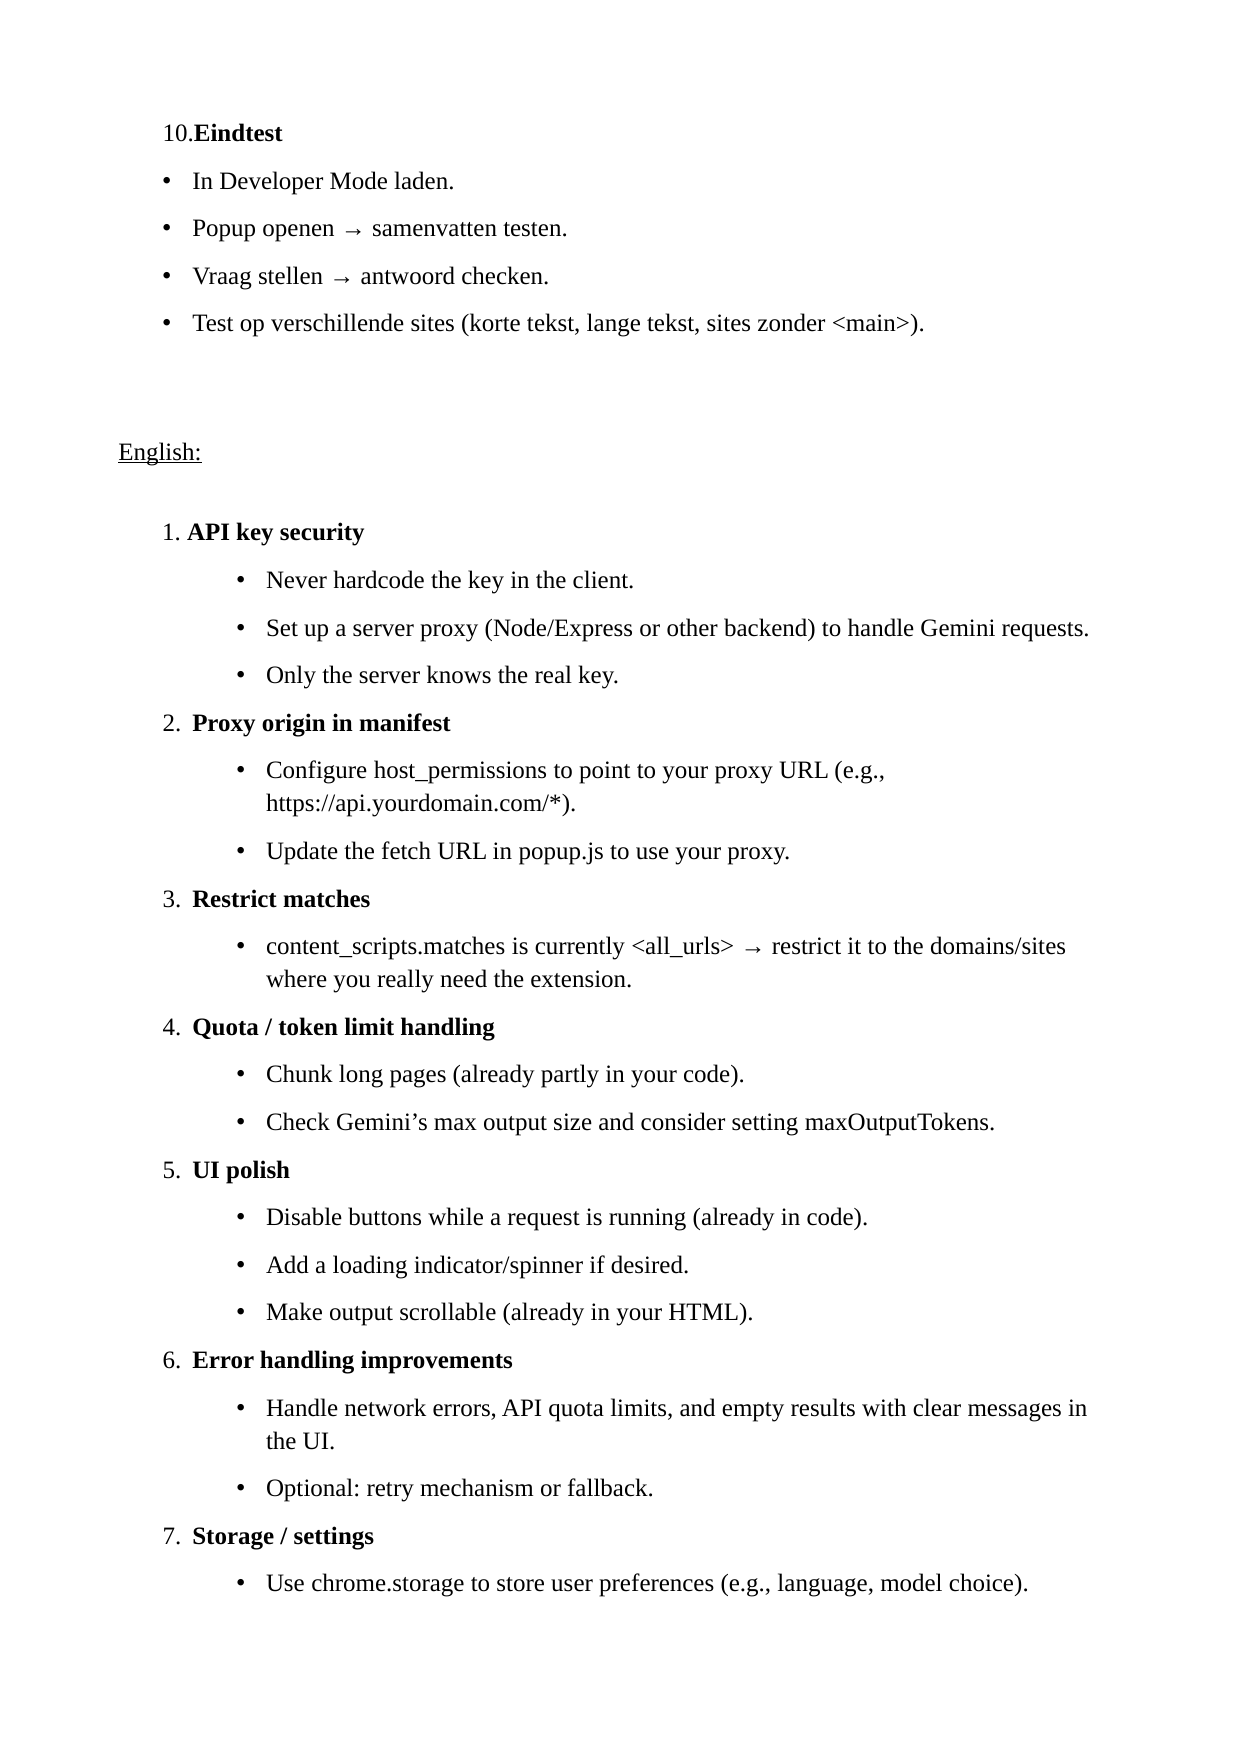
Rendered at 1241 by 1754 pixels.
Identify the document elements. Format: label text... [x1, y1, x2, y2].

list Chunk long pages (already partly in your code). [236, 1059, 1122, 1088]
list Set up a server proxy (Node/Express or other backend) to handle Gemini requests. [236, 613, 1122, 641]
list Update the fetch URL in popup.js to use your proxy. [236, 836, 1122, 865]
list Test op verschillende sites (korte tekst, lange tekst, sites zonder <main>). [162, 308, 1122, 337]
list Optional: retry mechanism or fallback. [236, 1473, 1122, 1502]
list Configure host_permissions to point to your proxy URL (e.g., https://api.yourdomain.com/*). [236, 755, 1122, 817]
list Use chrome.storage to store user preferences (e.g., language, model choice). [236, 1568, 1122, 1597]
list Only the server knows the real key. [236, 660, 1122, 689]
list Quota / token limit handling [162, 1012, 1122, 1041]
list Never hardcode the key in the client. [236, 565, 1122, 594]
text 1. API key security [118, 517, 1122, 546]
list In Developer Mode laden. [162, 166, 1122, 194]
list content_scripts.matches is currently <all_urls> → restrict it to the domains/sites where you really need the extension. [236, 931, 1122, 993]
list Error handling improvements [162, 1345, 1122, 1374]
list Popup openen → samenvatten testen. [162, 213, 1122, 242]
list Storage / settings [162, 1521, 1122, 1550]
list Proxy origin in manifest [162, 708, 1122, 737]
list Restrict matches [162, 884, 1122, 912]
text English: [118, 404, 1122, 498]
list Eindtest [162, 118, 1122, 147]
list Check Gemini’s max output size and consider setting maxOutputTokens. [236, 1107, 1122, 1136]
list Vraag stellen → antwoord checken. [162, 261, 1122, 290]
list UI polish [162, 1155, 1122, 1183]
list Add a loading indicator/spinner if desired. [236, 1250, 1122, 1279]
list Handle network errors, API quota limits, and empty results with clear messages in the UI. [236, 1393, 1122, 1454]
list Make output scrollable (already in your HTML). [236, 1297, 1122, 1326]
list Disable buttons while a request is running (already in code). [236, 1202, 1122, 1231]
